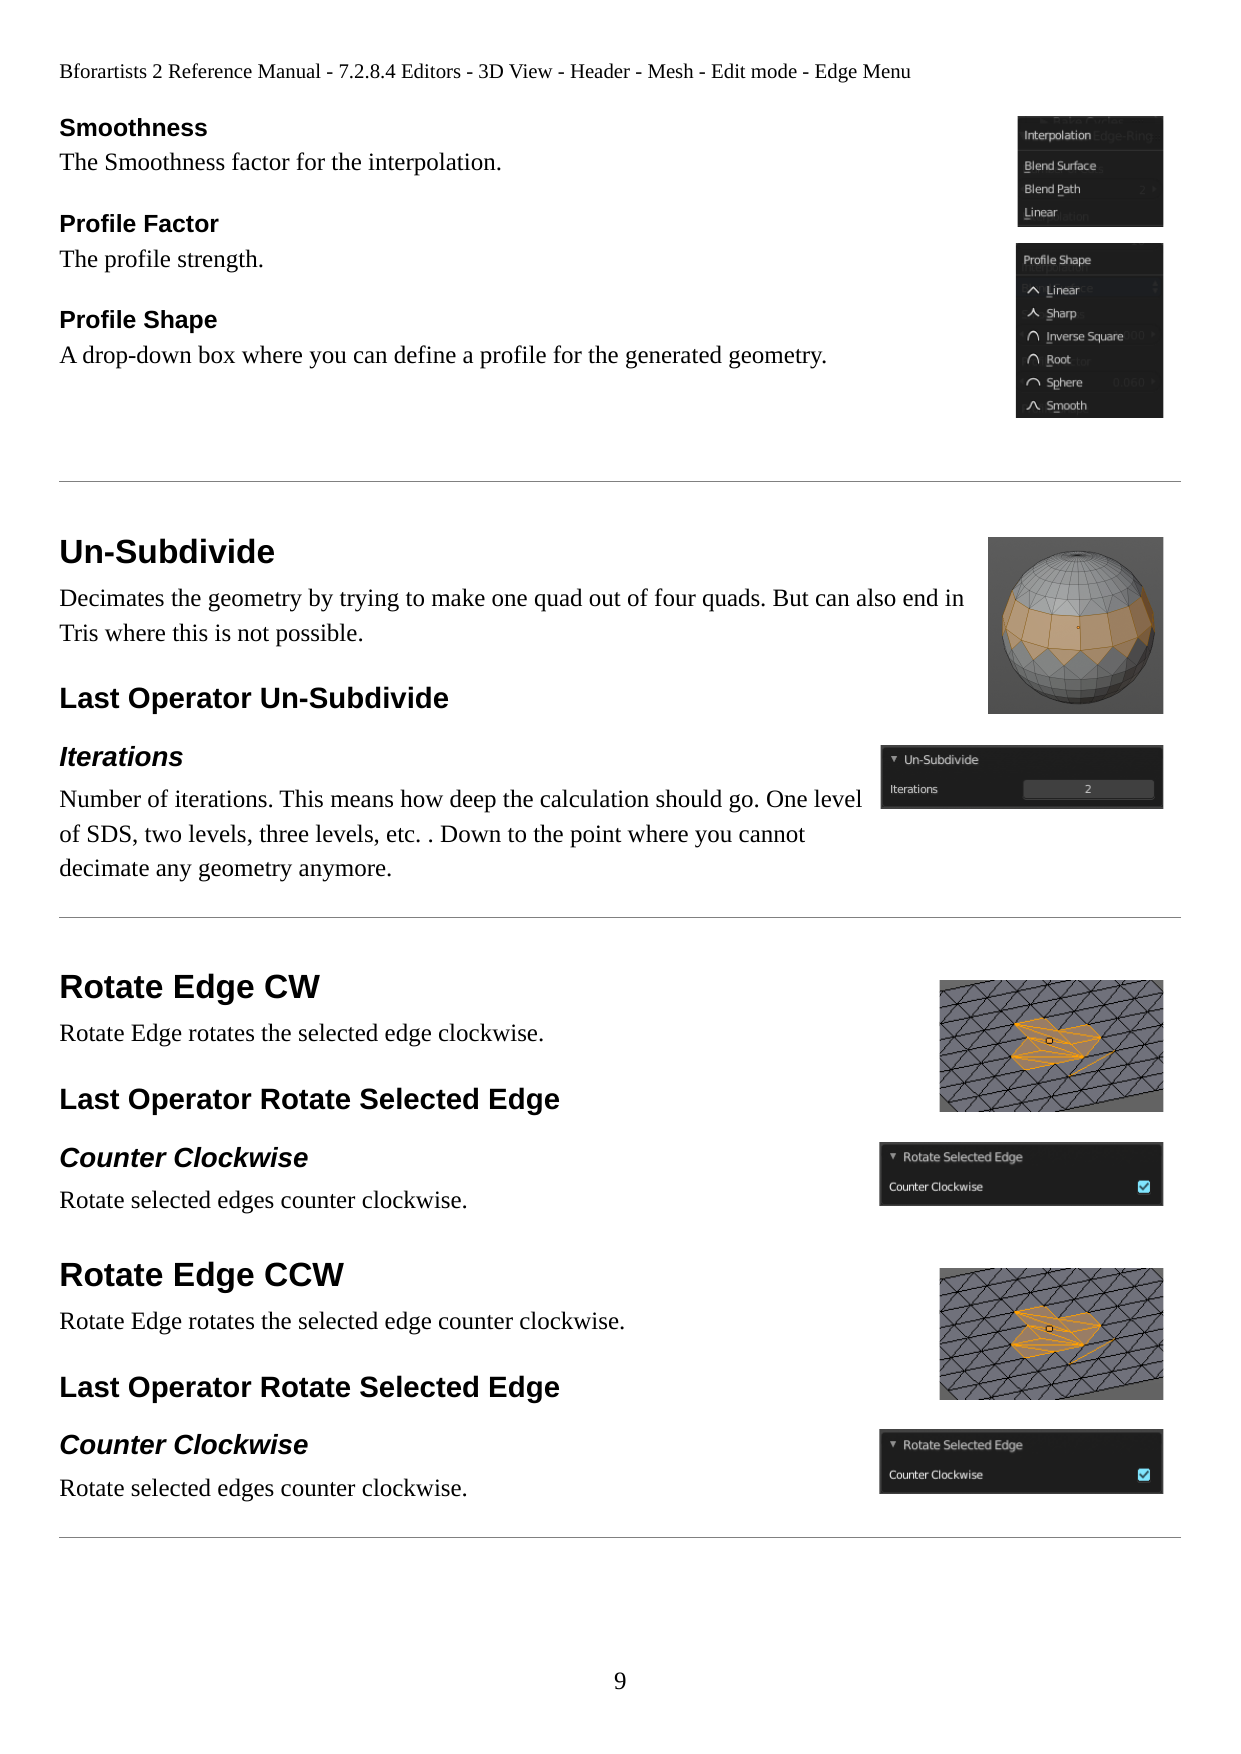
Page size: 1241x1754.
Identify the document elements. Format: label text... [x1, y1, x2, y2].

text Decimates the geometry by trying to make one quad out of four quads. But can also end in Tris where this is not possible. [59, 583, 988, 646]
text Rotate Edge rotates the selected edge counter clockwise. [59, 1306, 939, 1335]
subtitle [1164, 1429, 1181, 1461]
text The Smoothness factor for the interpolation. [59, 147, 1017, 176]
picture [988, 537, 1164, 714]
subtitle [1164, 305, 1181, 334]
picture [939, 980, 1164, 1112]
text The profile strength. [59, 244, 1015, 272]
text Rotate selected edges counter clockwise. [59, 1473, 1181, 1502]
text Number of iterations. This means how deep the calculation should go. One level of SDS, two levels, three levels, etc. . Down to the point where you cannot decimate any geometry anymore. [59, 784, 1181, 882]
text [1164, 244, 1181, 272]
subtitle Last Operator Rotate Selected Edge [59, 1082, 1181, 1116]
subtitle Counter Clockwise [59, 1429, 879, 1461]
subtitle Counter Clockwise [59, 1141, 1181, 1173]
subtitle Rotate Edge CW [59, 967, 1181, 1006]
subtitle Smoothness [59, 113, 1181, 141]
picture [880, 745, 1164, 809]
subtitle Profile Shape [59, 305, 1015, 334]
subtitle Rotate Edge CCW [59, 1255, 1181, 1294]
subtitle Profile Factor [59, 209, 1181, 237]
picture [879, 1429, 1164, 1494]
picture [939, 1268, 1164, 1400]
subtitle Last Operator Rotate Selected Edge [59, 1370, 1181, 1404]
subtitle Un-Subdivide [59, 532, 1181, 571]
picture [1015, 243, 1164, 418]
picture [879, 1142, 1164, 1206]
subtitle Iterations [59, 740, 1181, 772]
text A drop-down box where you can define a profile for the generated geometry. [59, 340, 1015, 369]
subtitle Last Operator Un-Subdivide [59, 681, 1181, 715]
picture [1017, 116, 1164, 227]
text Rotate Edge rotates the selected edge clockwise. [59, 1018, 939, 1047]
text Rotate selected edges counter clockwise. [59, 1185, 1181, 1214]
